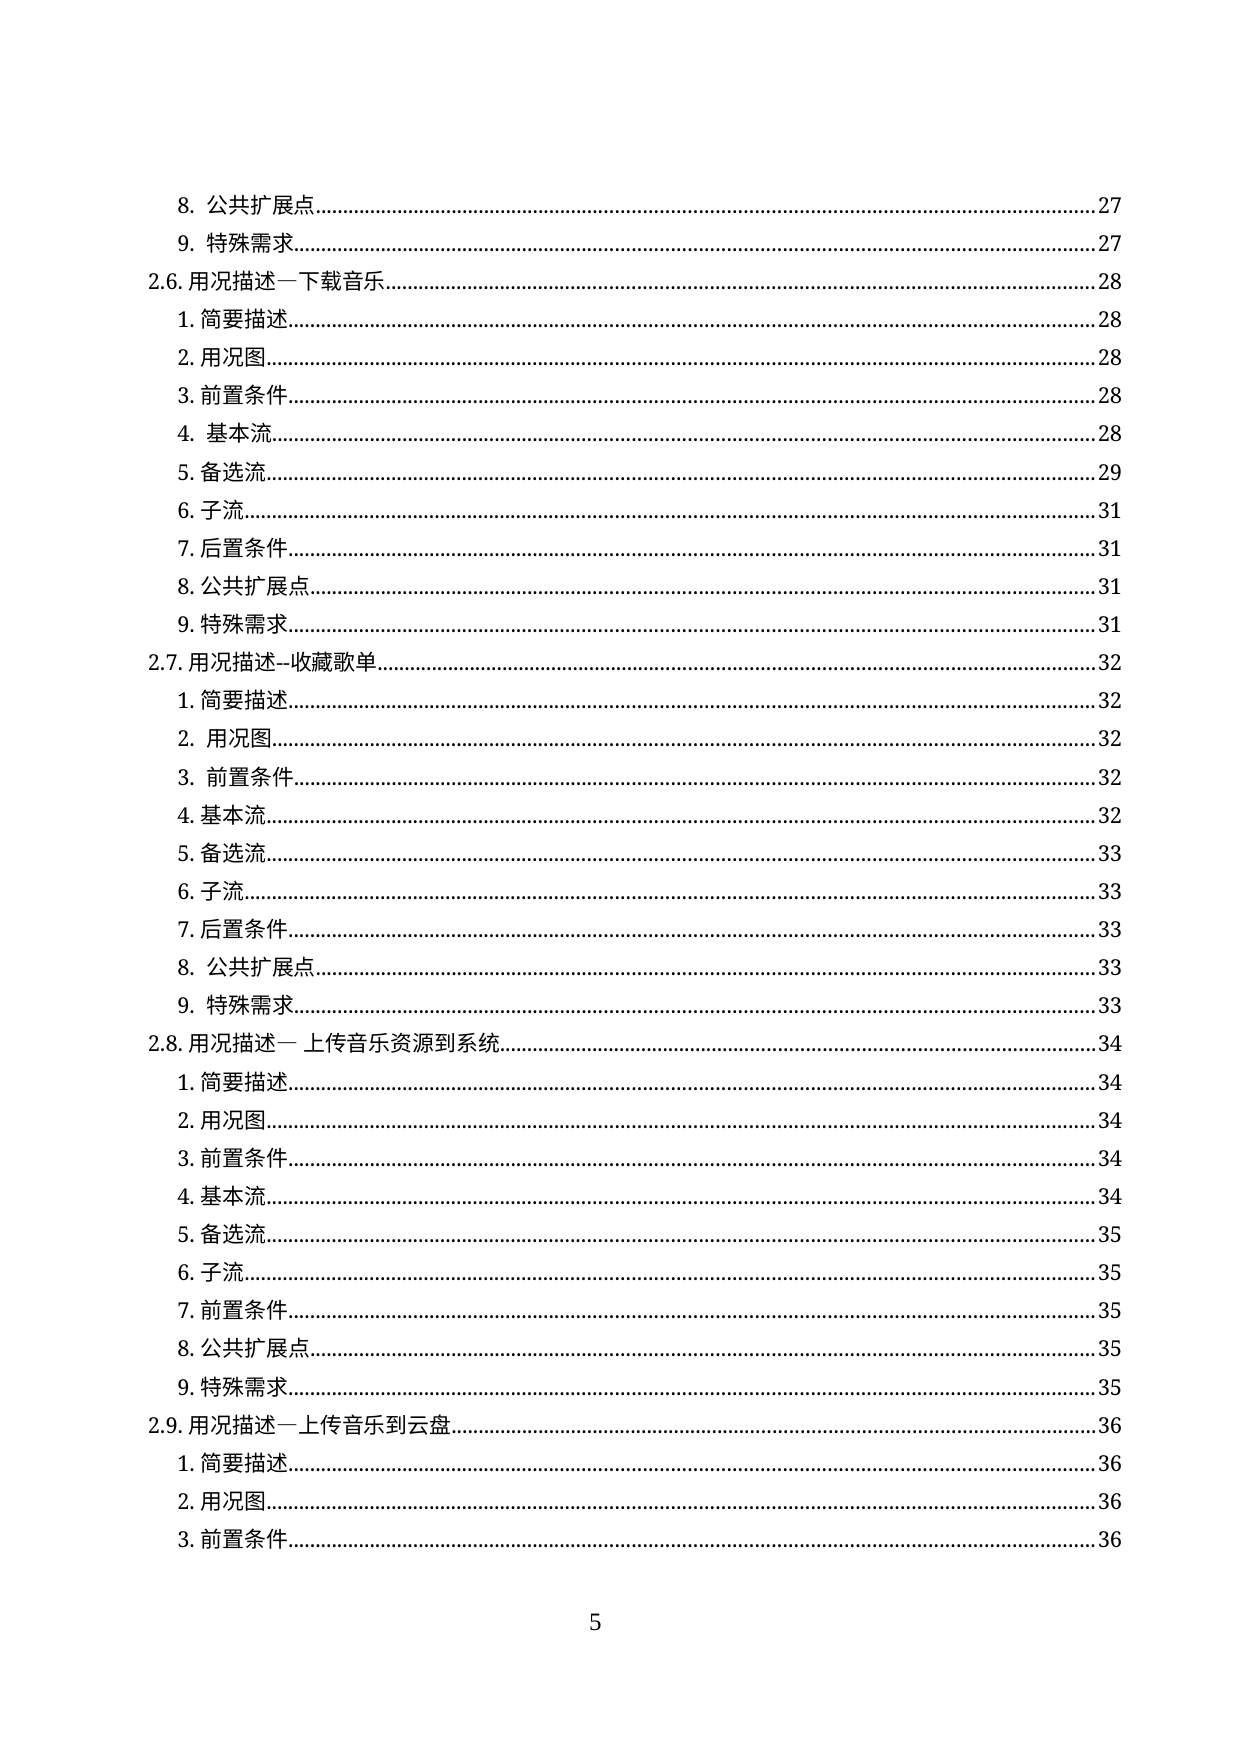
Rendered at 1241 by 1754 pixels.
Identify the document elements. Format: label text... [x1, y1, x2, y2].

text 1. 简要描述 36 [177, 1446, 1122, 1477]
text 2.7. 用况描述--收藏歌单 32 [148, 645, 1122, 677]
text 6. 子流 31 [177, 493, 1122, 524]
text 2.8. 用况描述— 上传音乐资源到系统 34 [148, 1026, 1122, 1058]
text 3. 前置条件 28 [177, 378, 1122, 410]
text 7. 前置条件 35 [177, 1293, 1122, 1325]
text 2.9. 用况描述—上传音乐到云盘 36 [148, 1408, 1122, 1439]
text 9. 特殊需求 33 [177, 988, 1122, 1020]
text 1. 简要描述 34 [177, 1064, 1122, 1096]
text 6. 子流 35 [177, 1255, 1122, 1287]
text 8. 公共扩展点 31 [177, 569, 1122, 601]
text 8. 公共扩展点 33 [177, 950, 1122, 982]
text 7. 后置条件 33 [177, 912, 1122, 944]
text 2.6. 用况描述—下载音乐 28 [148, 264, 1122, 296]
text 3. 前置条件 36 [177, 1522, 1122, 1554]
text 2. 用况图 32 [177, 721, 1122, 753]
text 2. 用况图 34 [177, 1103, 1122, 1134]
text 5. 备选流 35 [177, 1217, 1122, 1249]
text 1. 简要描述 32 [177, 683, 1122, 715]
text 4. 基本流 34 [177, 1179, 1122, 1211]
text 3. 前置条件 34 [177, 1141, 1122, 1172]
text 9. 特殊需求 35 [177, 1369, 1122, 1401]
text 9. 特殊需求 31 [177, 607, 1122, 639]
text 5. 备选流 33 [177, 836, 1122, 867]
text 8. 公共扩展点 27 [177, 188, 1122, 219]
text 4. 基本流 28 [177, 416, 1122, 448]
text 3. 前置条件 32 [177, 759, 1122, 791]
text 6. 子流 33 [177, 874, 1122, 906]
text 1. 简要描述 28 [177, 302, 1122, 334]
text 2. 用况图 28 [177, 340, 1122, 372]
text 8. 公共扩展点 35 [177, 1331, 1122, 1363]
text 2. 用况图 36 [177, 1484, 1122, 1516]
text 4. 基本流 32 [177, 798, 1122, 829]
text 9. 特殊需求 27 [177, 226, 1122, 257]
text 5. 备选流 29 [177, 454, 1122, 486]
text 7. 后置条件 31 [177, 531, 1122, 562]
